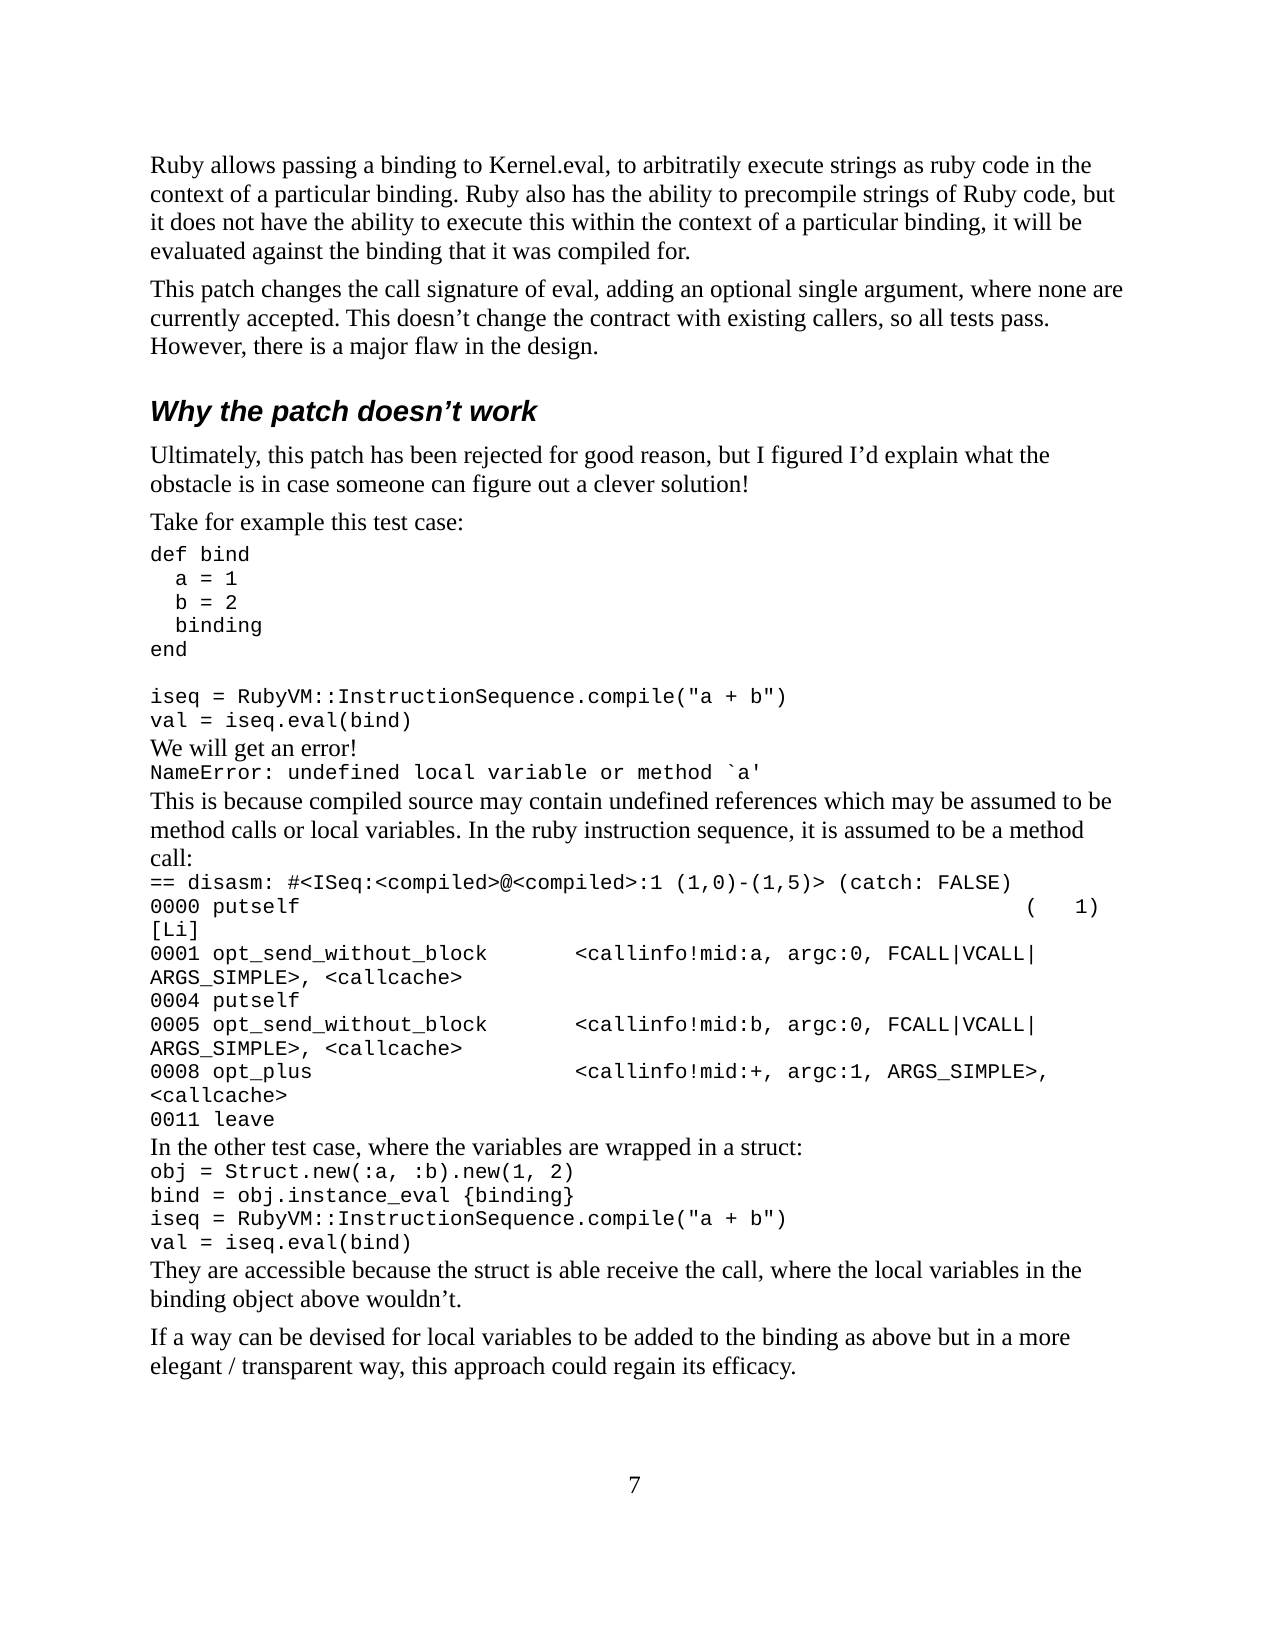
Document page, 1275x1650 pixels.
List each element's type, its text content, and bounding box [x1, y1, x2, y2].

text If a way can be devised for local variables to be added to the binding as above but in a more elegant / transparent way, this approach could regain its efficacy. [150, 1322, 1125, 1379]
text val = iseq.eval(bind) [150, 710, 1125, 733]
text 0011 leave [150, 1109, 1125, 1132]
text They are accessible because the struct is able receive the call, where the local variables in the binding object above wouldn’t. [150, 1256, 1125, 1313]
text 0004 putself [150, 990, 1125, 1014]
text This patch changes the call signature of eval, adding an optional single argument, where none are currently accepted. This doesn’t change the contract with existing callers, so all tests pass. However, there is a major flaw in the design. [150, 274, 1125, 360]
text In the other test case, where the variables are wrapped in a struct: [150, 1132, 1125, 1161]
text Take for example this test case: [150, 507, 1125, 535]
text a = 1 [150, 568, 1125, 592]
text This is because compiled source may contain undefined references which may be assumed to be method calls or local variables. In the ruby instruction sequence, it is assumed to be a method call: [150, 786, 1125, 872]
subtitle Why the patch doesn’t work [150, 394, 1125, 428]
text Ruby allows passing a binding to Kernel.eval, to arbitratily execute strings as ruby code in the context of a particular binding. Ruby also has the ability to precompile strings of Ruby code, but it does not have the ability to execute this within the context of a particular binding, it will be evaluated against the binding that it was compiled for. [150, 150, 1125, 265]
text NameError: undefined local variable or method `a' [150, 762, 1125, 786]
text == disasm: #<ISeq:<compiled>@<compiled>:1 (1,0)-(1,5)> (catch: FALSE) [150, 872, 1125, 896]
text 0005 opt_send_without_block <callinfo!mid:b, argc:0, FCALL|VCALL|ARGS_SIMPLE>, <callcache> [150, 1014, 1125, 1061]
text b = 2 [150, 592, 1125, 615]
text We will get an error! [150, 733, 1125, 762]
text iseq = RubyVM::InstructionSequence.compile("a + b") [150, 686, 1125, 710]
text binding [150, 615, 1125, 639]
text iseq = RubyVM::InstructionSequence.compile("a + b") [150, 1208, 1125, 1232]
text end [150, 639, 1125, 663]
text bind = obj.instance_eval {binding} [150, 1185, 1125, 1208]
text 0008 opt_plus <callinfo!mid:+, argc:1, ARGS_SIMPLE>, <callcache> [150, 1061, 1125, 1109]
text 0000 putself ( 1)[Li] [150, 896, 1125, 943]
text obj = Struct.new(:a, :b).new(1, 2) [150, 1161, 1125, 1185]
text Ultimately, this patch has been rejected for good reason, but I figured I’d explain what the obstacle is in case someone can figure out a clever solution! [150, 440, 1125, 498]
text 0001 opt_send_without_block <callinfo!mid:a, argc:0, FCALL|VCALL|ARGS_SIMPLE>, <callcache> [150, 943, 1125, 990]
text def bind [150, 544, 1125, 568]
text val = iseq.eval(bind) [150, 1232, 1125, 1256]
